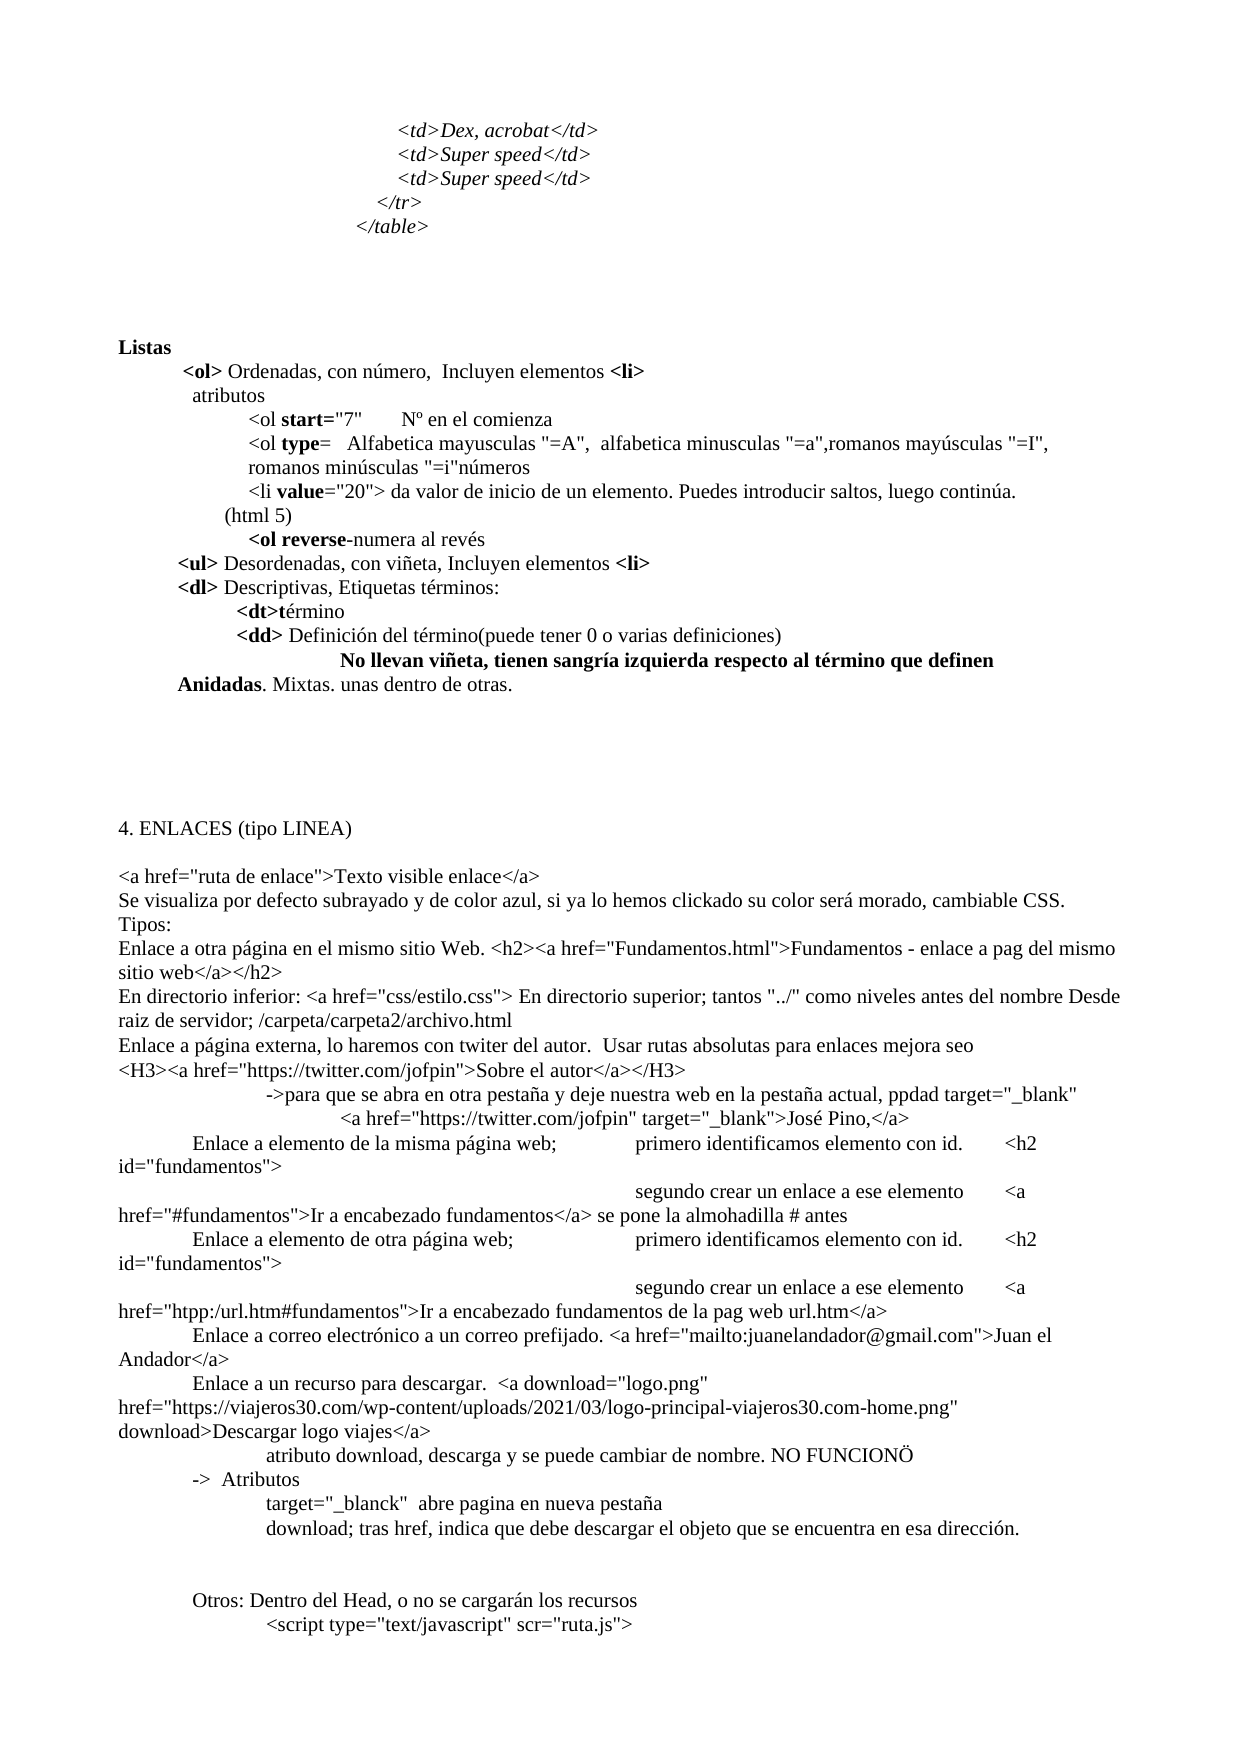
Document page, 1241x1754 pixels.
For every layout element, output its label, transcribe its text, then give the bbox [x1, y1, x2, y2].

text <dt>término [236, 599, 1122, 623]
text No llevan viñeta, tienen sangría izquierda respecto al término que definen [118, 647, 1122, 672]
text <ol type= Alfabetica mayusculas "=A", alfabetica minusculas "=a",romanos mayúsculas "=I", romanos minúsculas "=i"números [248, 431, 1122, 479]
text download; tras href, indica que debe descargar el objeto que se encuentra en esa dirección. [118, 1515, 1122, 1539]
text <ul> Desordenadas, con viñeta, Incluyen elementos <li> [177, 551, 1122, 575]
text Enlace a correo electrónico a un correo prefijado. <a href="mailto:juanelandador@gmail.com">Juan el Andador</a> [118, 1323, 1122, 1371]
text <ol start="7" Nº en el comienza [248, 407, 1122, 431]
text En directorio inferior: <a href="css/estilo.css"> En directorio superior; tantos "../" como niveles antes del nombre Desde raiz de servidor; /carpeta/carpeta2/archivo.html [118, 984, 1122, 1032]
text Enlace a página externa, lo haremos con twiter del autor. Usar rutas absolutas para enlaces mejora seo [118, 1032, 1122, 1058]
text Anidadas. Mixtas. unas dentro de otras. [177, 672, 1122, 696]
text Enlace a otra página en el mismo sitio Web. <h2><a href="Fundamentos.html">Fundamentos - enlace a pag del mismo sitio web</a></h2> [118, 936, 1122, 984]
text ->para que se abra en otra pestaña y deje nuestra web en la pestaña actual, ppdad target="_blank" [118, 1082, 1122, 1106]
text <dl> Descriptivas, Etiquetas términos: [177, 575, 1122, 599]
text -> Atributos [118, 1467, 1122, 1491]
text <td>Dex, acrobat</td> <td>Super speed</td> <td>Super speed</td> </tr> </table> [354, 118, 1122, 238]
text segundo crear un enlace a ese elemento <a href="htpp:/url.htm#fundamentos">Ir a encabezado fundamentos de la pag web url.htm</a> [118, 1275, 1122, 1323]
text 4. ENLACES (tipo LINEA) [118, 816, 1122, 840]
text Otros: Dentro del Head, o no se cargarán los recursos [118, 1588, 1122, 1612]
text <ol> Ordenadas, con número, Incluyen elementos <li> [177, 359, 1122, 383]
text atributo download, descarga y se puede cambiar de nombre. NO FUNCIONÖ [118, 1443, 1122, 1467]
text Se visualiza por defecto subrayado y de color azul, si ya lo hemos clickado su color será morado, cambiable CSS. [118, 888, 1122, 912]
text <script type="text/javascript" scr="ruta.js"> [118, 1612, 1122, 1636]
text Enlace a un recurso para descargar. <a download="logo.png" href="https://viajeros30.com/wp-content/uploads/2021/03/logo-principal-viajeros30.com-home.png" download>Descargar logo viajes</a> [118, 1371, 1122, 1443]
text Enlace a elemento de otra página web; primero identificamos elemento con id. <h2 id="fundamentos"> [118, 1227, 1122, 1275]
text Tipos: [118, 912, 1122, 936]
text segundo crear un enlace a ese elemento <a href="#fundamentos">Ir a encabezado fundamentos</a> se pone la almohadilla # antes [118, 1178, 1122, 1227]
text target="_blanck" abre pagina en nueva pestaña [118, 1491, 1122, 1515]
text <a href="ruta de enlace">Texto visible enlace</a> [118, 864, 1122, 888]
text <dd> Definición del término(puede tener 0 o varias definiciones) [236, 623, 1122, 647]
text <a href="https://twitter.com/jofpin" target="_blank">José Pino,</a> [118, 1106, 1122, 1130]
text <H3><a href="https://twitter.com/jofpin">Sobre el autor</a></H3> [118, 1058, 1122, 1082]
text <li value="20"> da valor de inicio de un elemento. Puedes introducir saltos, luego continúa. [248, 479, 1122, 503]
text Listas [118, 335, 1122, 359]
text (html 5) [224, 503, 1122, 527]
text <ol reverse-numera al revés [248, 527, 1122, 551]
text atributos [118, 383, 1122, 407]
text Enlace a elemento de la misma página web; primero identificamos elemento con id. <h2 id="fundamentos"> [118, 1130, 1122, 1178]
